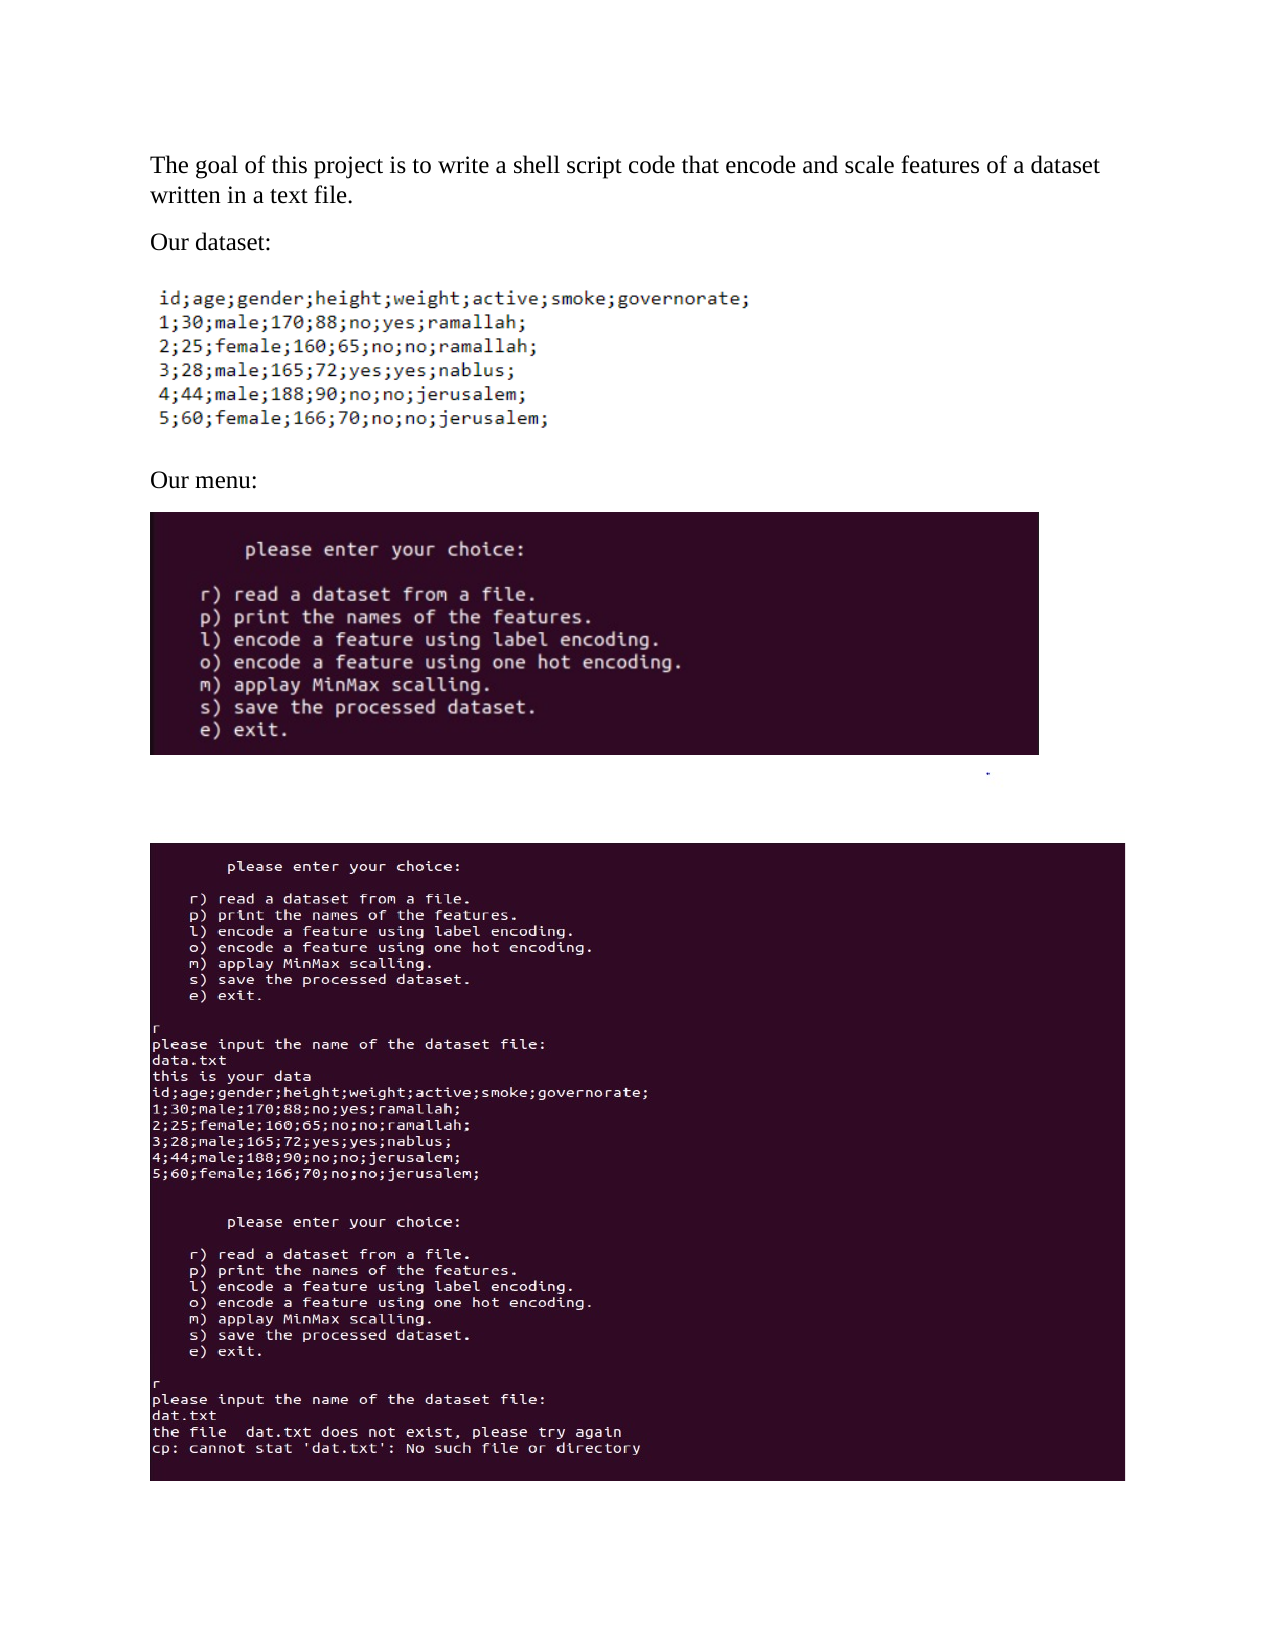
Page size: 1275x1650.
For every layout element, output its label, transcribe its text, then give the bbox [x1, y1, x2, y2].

picture [150, 772, 1125, 1481]
picture [150, 273, 771, 448]
text Our menu: [150, 465, 1125, 494]
text The goal of this project is to write a shell script code that encode and scale features of a dataset written in a text file. [150, 150, 1125, 209]
text Our dataset: [150, 227, 1125, 256]
picture [150, 512, 1039, 755]
